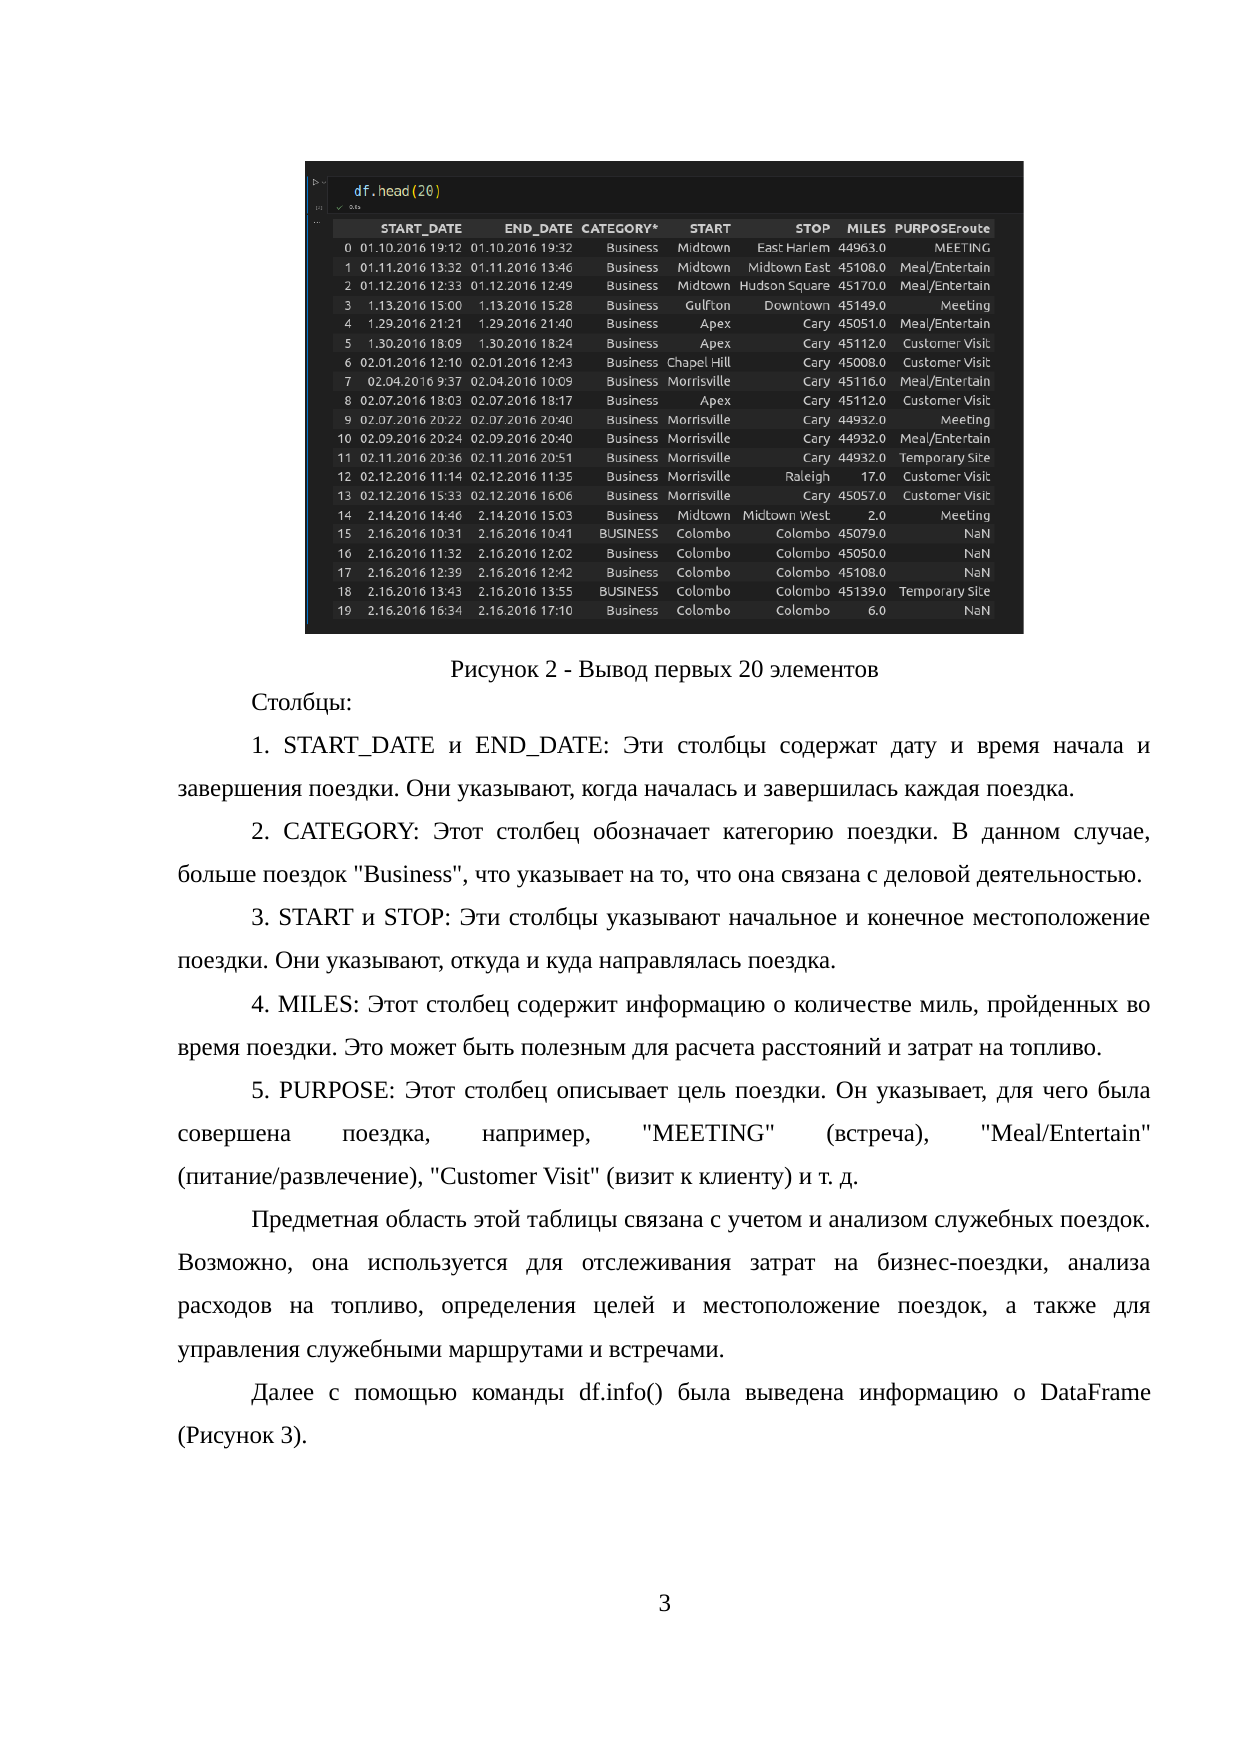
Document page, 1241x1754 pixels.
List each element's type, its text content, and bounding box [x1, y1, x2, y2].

text Предметная область этой таблицы связана с учетом и анализом служебных поездок. Возможно, она используется для отслеживания затрат на бизнес-поездки, анализа расходов на топливо, определения целей и местоположение поездок, а также для управления служебными маршрутами и встречами. [177, 1204, 1152, 1362]
text Столбцы: [177, 687, 1152, 716]
text 1. START_DATE и END_DATE: Эти столбцы содержат дату и время начала и завершения поездки. Они указывают, когда началась и завершилась каждая поездка. [177, 730, 1152, 802]
picture [305, 161, 1024, 634]
text 4. MILES: Этот столбец содержит информацию о количестве миль, пройденных во время поездки. Это может быть полезным для расчета расстояний и затрат на топливо. [177, 989, 1152, 1061]
text 2. CATEGORY: Этот столбец обозначает категорию поездки. В данном случае, больше поездок "Business", что указывает на то, что она связана с деловой деятельностью. [177, 816, 1152, 888]
text 5. PURPOSE: Этот столбец описывает цель поездки. Он указывает, для чего была совершена поездка, например, "MEETING" (встреча), "Meal/Entertain" (питание/развлечение), "Customer Visit" (визит к клиенту) и т. д. [177, 1075, 1152, 1190]
text 3. START и STOP: Эти столбцы указывают начальное и конечное местоположение поездки. Они указывают, откуда и куда направлялась поездка. [177, 902, 1152, 974]
text Рисунок 2 - Вывод первых 20 элементов [177, 654, 1152, 683]
text Далее с помощью команды df.info() была выведена информацию о DataFrame (Рисунок 3). [177, 1377, 1152, 1449]
